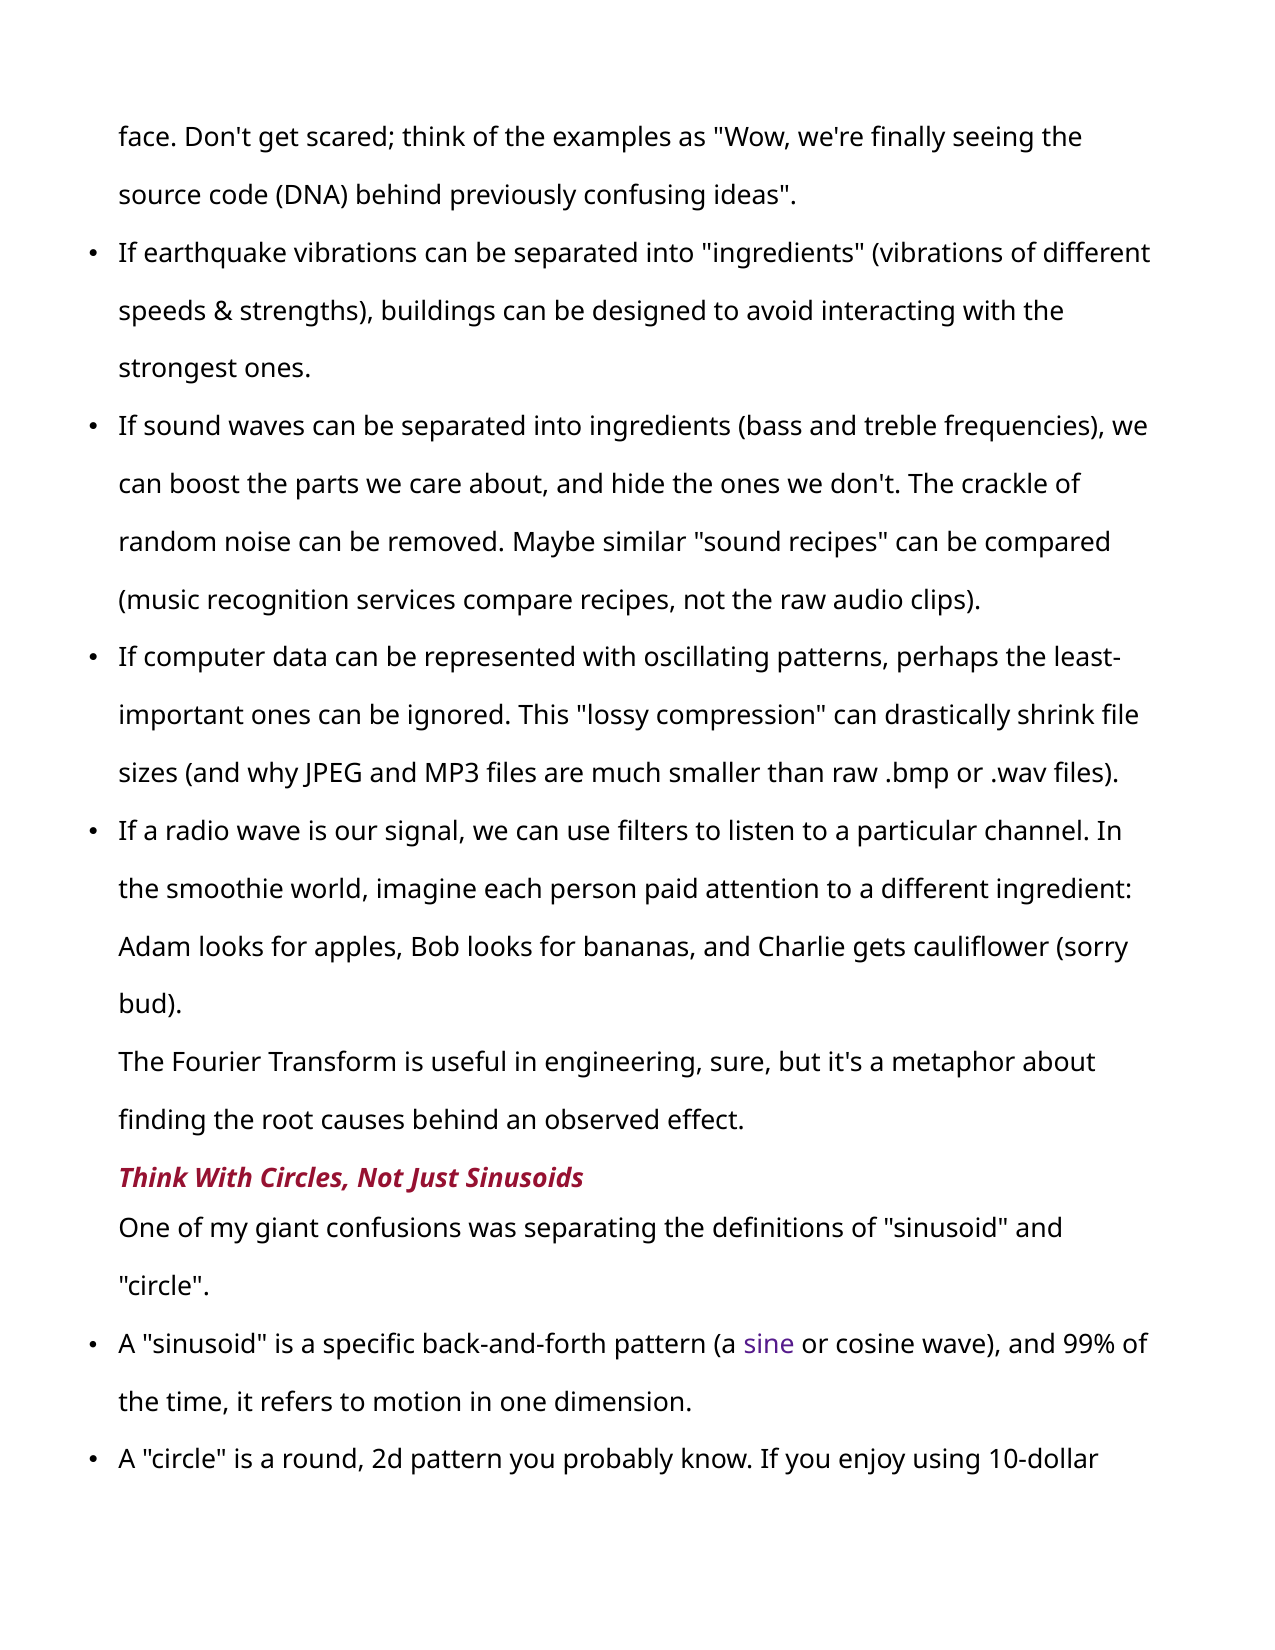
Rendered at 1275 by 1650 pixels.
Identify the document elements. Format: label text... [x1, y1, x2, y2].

list If a radio wave is our signal, we can use filters to listen to a particular channel. In the smoothie world, imagine each person paid attention to a different ingredient: Adam looks for apples, Bob looks for bananas, and Charlie gets cauliflower (sorry bud). [118, 812, 1157, 1021]
text The Fourier Transform is useful in engineering, sure, but it's a metaphor about finding the root causes behind an observed effect. [118, 1043, 1157, 1137]
subtitle Think With Circles, Not Just Sinusoids [118, 1159, 1157, 1195]
list If computer data can be represented with oscillating patterns, perhaps the least-important ones can be ignored. This "lossy compression" can drastically shrink file sizes (and why JPEG and MP3 files are much smaller than raw .bmp or .wav files). [118, 638, 1157, 790]
list If sound waves can be separated into ingredients (bass and treble frequencies), we can boost the parts we care about, and hide the ones we don't. The crackle of random noise can be removed. Maybe similar "sound recipes" can be compared (music recognition services compare recipes, not the raw audio clips). [118, 407, 1157, 617]
text One of my giant confusions was separating the definitions of "sinusoid" and "circle". [118, 1209, 1157, 1303]
list A "circle" is a round, 2d pattern you probably know. If you enjoy using 10-dollar [118, 1441, 1157, 1477]
text face. Don't get scared; think of the examples as "Wow, we're finally seeing the source code (DNA) behind previously confusing ideas". [118, 118, 1157, 212]
list A "sinusoid" is a specific back-and-forth pattern (a sine or cosine wave), and 99% of the time, it refers to motion in one dimension. [118, 1325, 1157, 1419]
list If earthquake vibrations can be separated into "ingredients" (vibrations of different speeds & strengths), buildings can be designed to avoid interacting with the strongest ones. [118, 234, 1157, 386]
